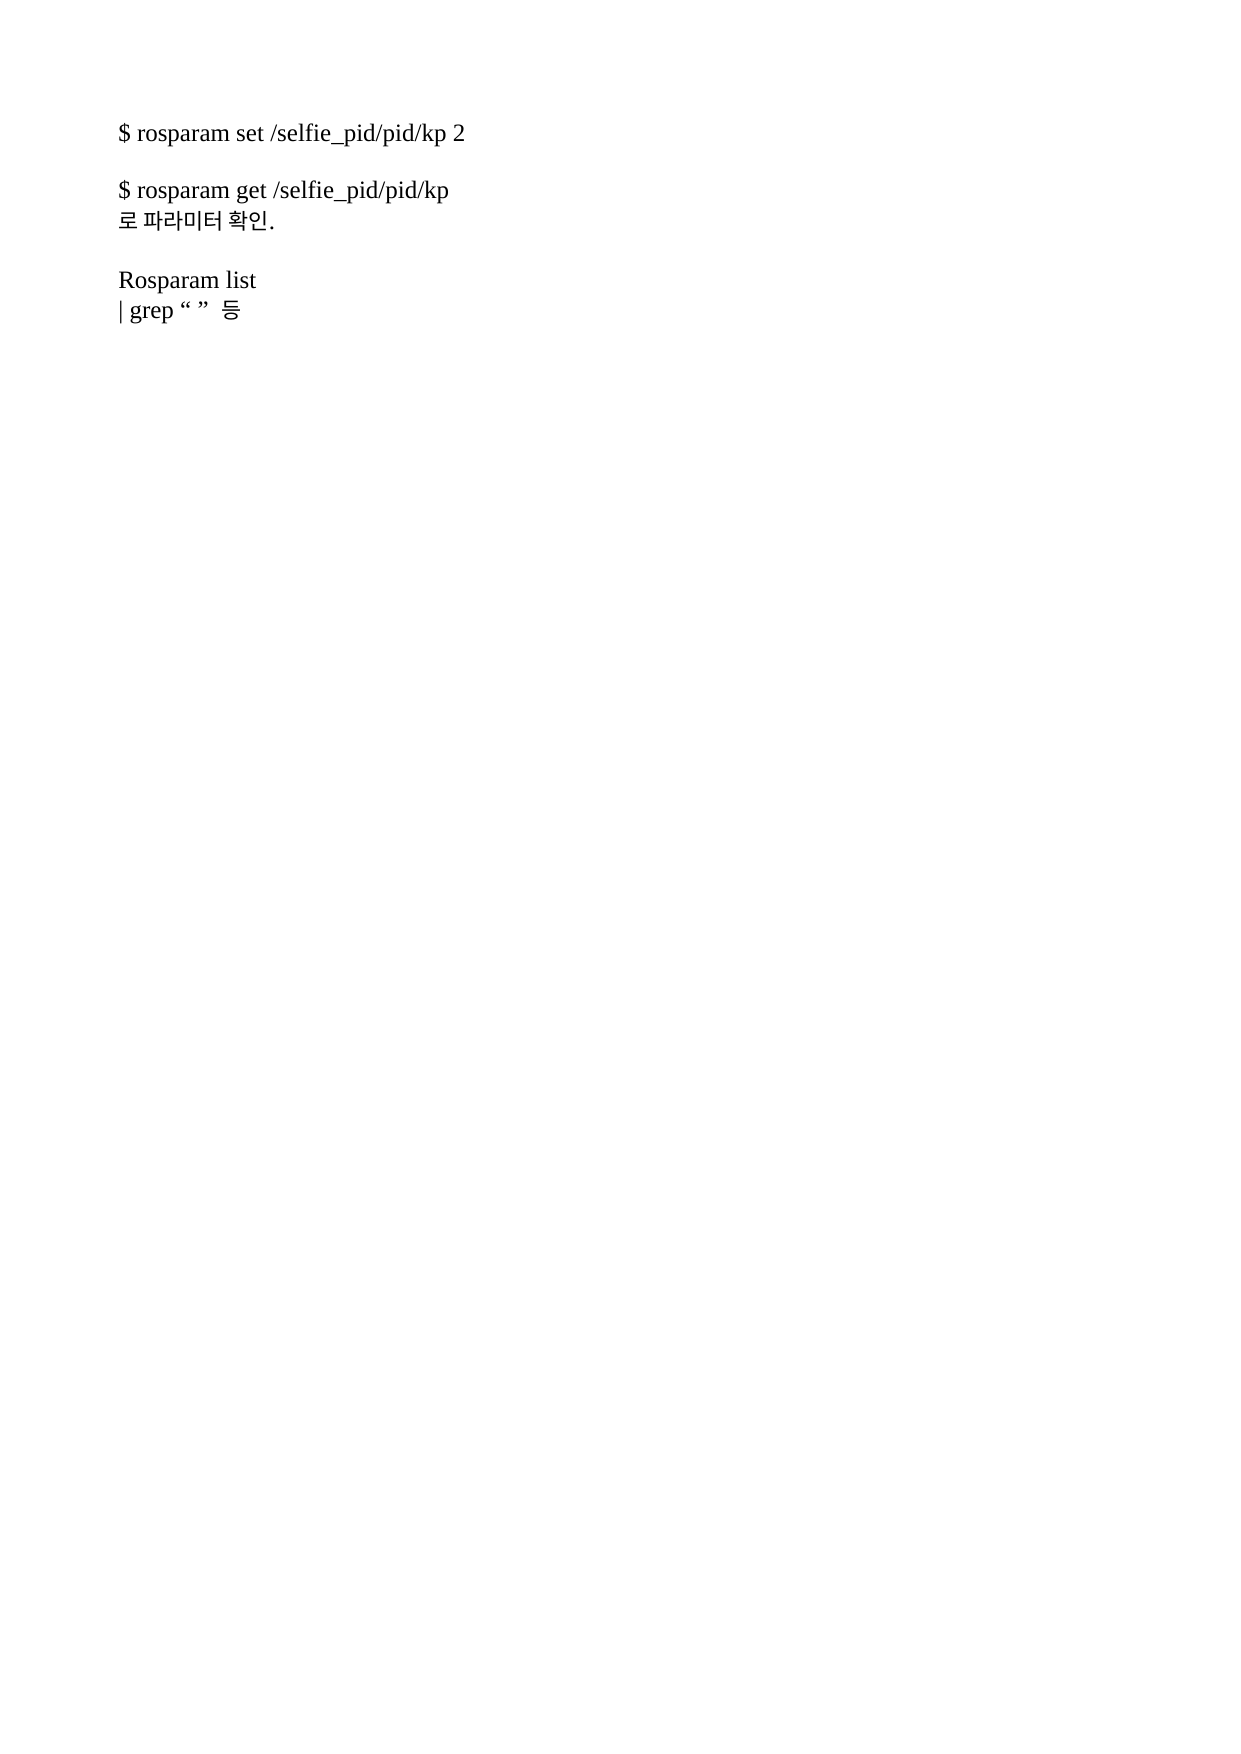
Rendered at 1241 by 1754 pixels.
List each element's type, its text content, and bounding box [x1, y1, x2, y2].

text $ rosparam set /selfie_pid/pid/kp 2 [118, 118, 1122, 147]
text | grep “ ” 등 [118, 293, 1122, 325]
text Rosparam list [118, 265, 1122, 293]
text 로 파라미터 확인. [118, 204, 1122, 236]
text $ rosparam get /selfie_pid/pid/kp [118, 176, 1122, 204]
